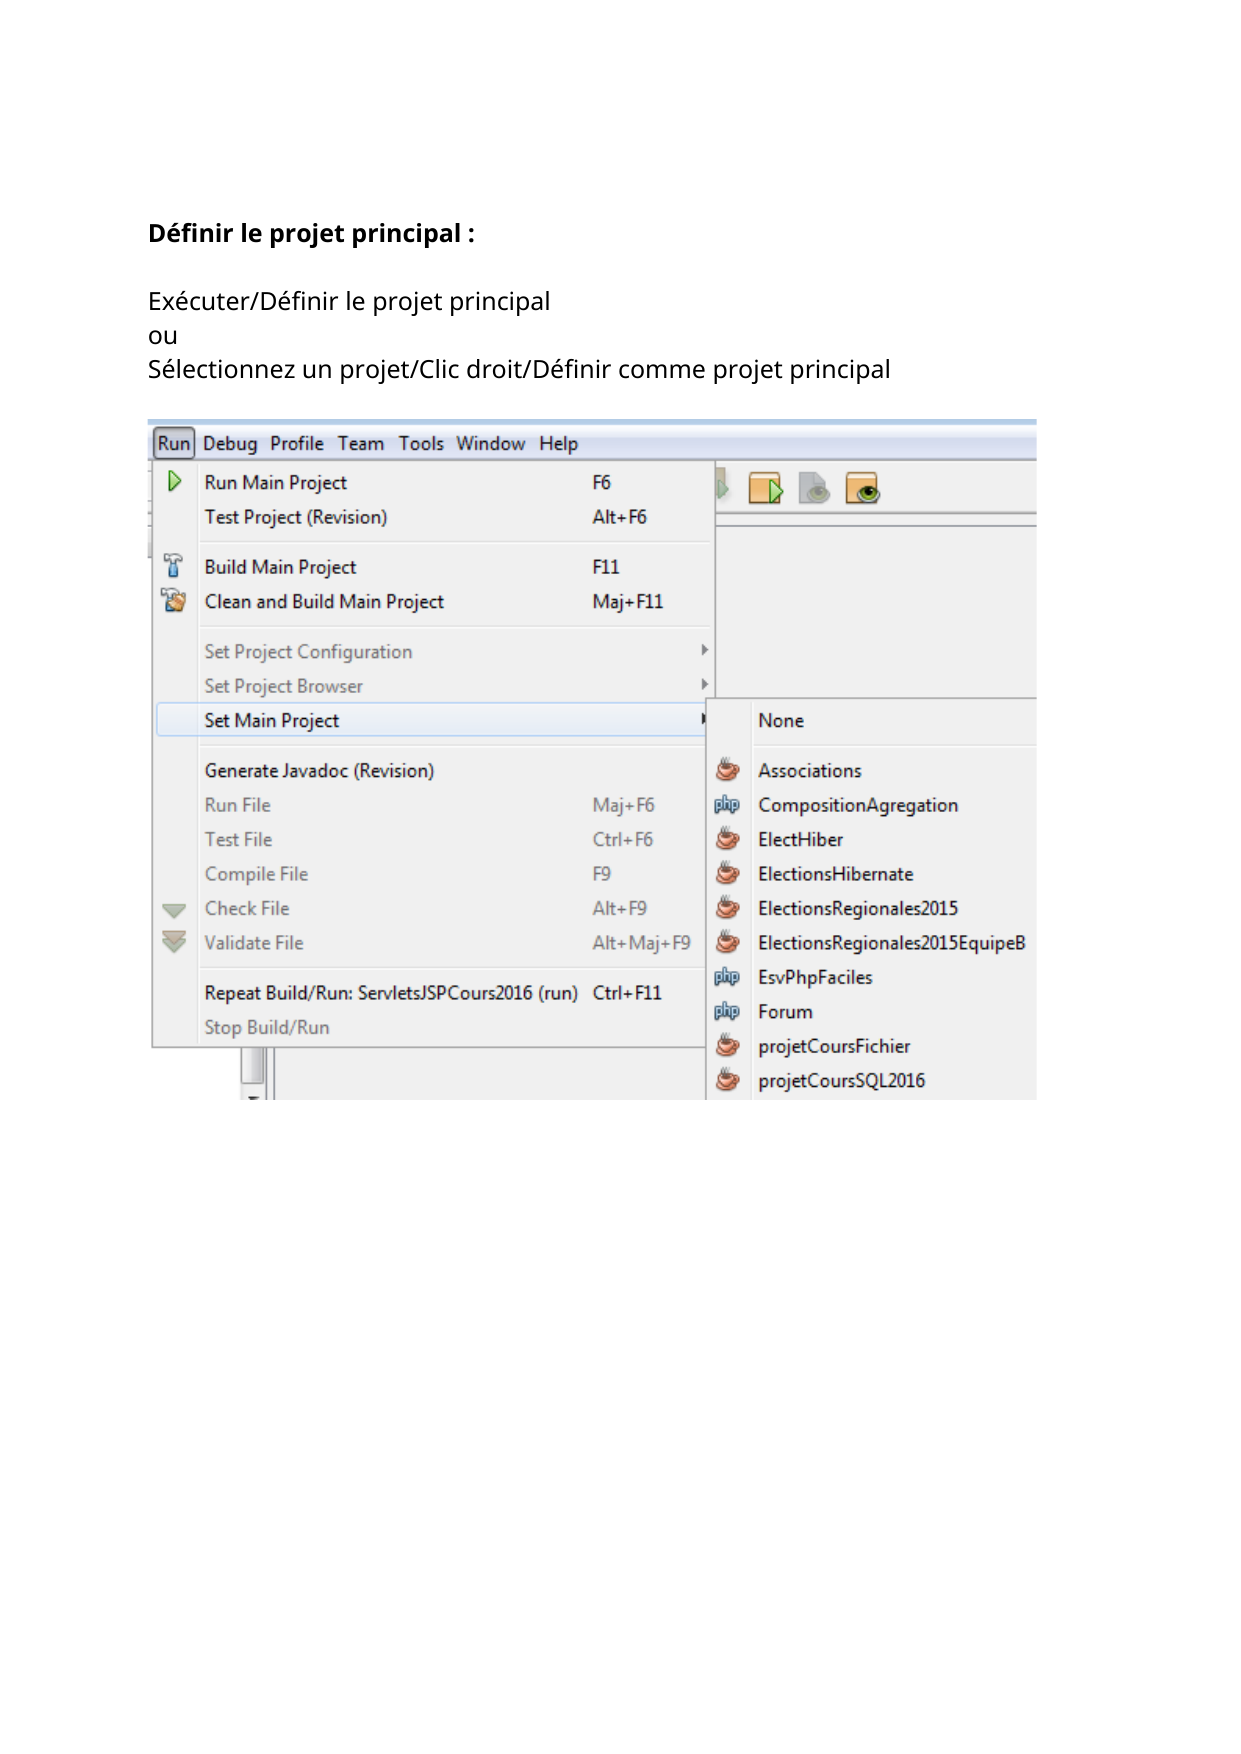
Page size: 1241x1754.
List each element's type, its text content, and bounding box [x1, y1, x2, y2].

text Exécuter/Définir le projet principal [148, 283, 1092, 317]
text Définir le projet principal : [148, 215, 1092, 249]
picture [147, 419, 1037, 1100]
text ou [148, 317, 1092, 352]
text Sélectionnez un projet/Clic droit/Définir comme projet principal [148, 352, 1092, 386]
